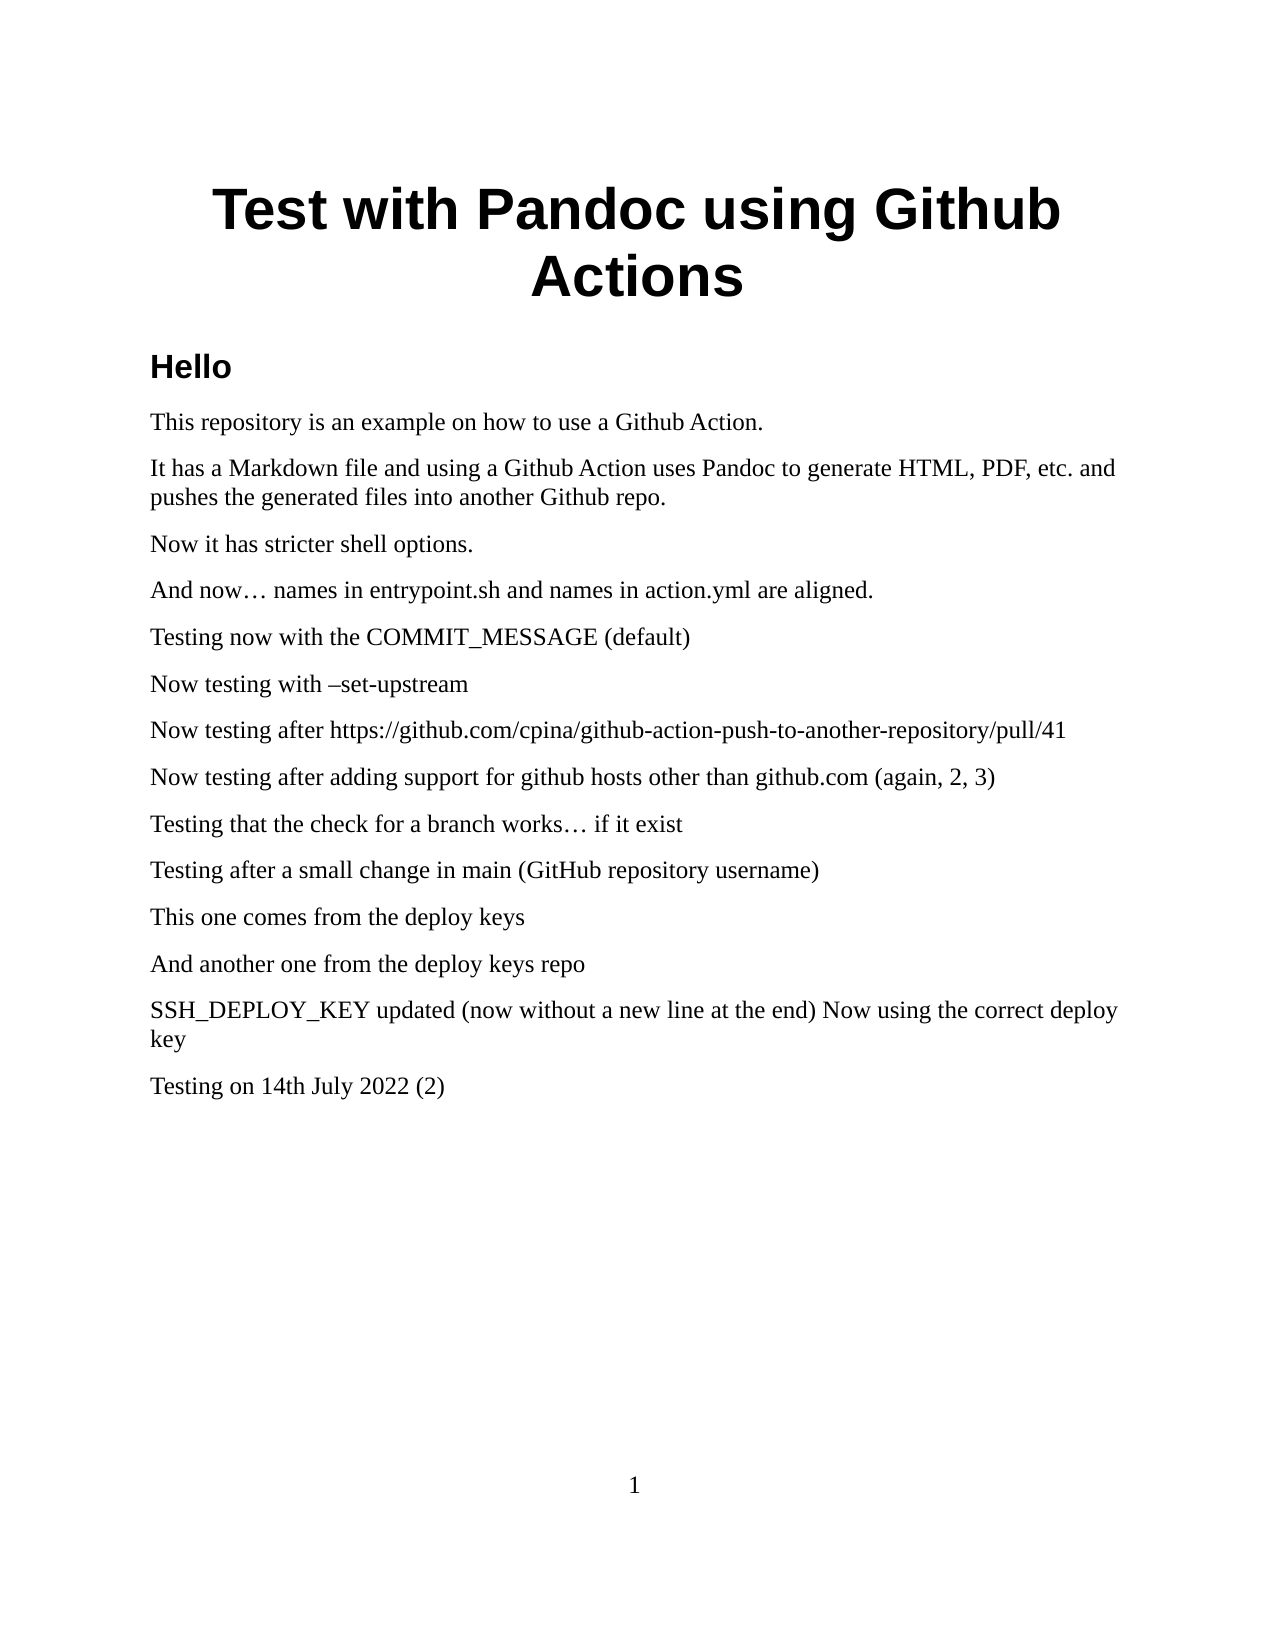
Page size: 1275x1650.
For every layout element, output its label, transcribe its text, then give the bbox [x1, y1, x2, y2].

text Now testing after adding support for github hosts other than github.com (again, 2, 3) [150, 762, 1125, 791]
text This repository is an example on how to use a Github Action. [150, 407, 1125, 436]
text And another one from the deploy keys repo [150, 949, 1125, 978]
text Testing that the check for a branch works… if it exist [150, 809, 1125, 838]
title Test with Pandoc using Github Actions [150, 175, 1125, 309]
text And now… names in entrypoint.sh and names in action.yml are aligned. [150, 576, 1125, 604]
text It has a Markdown file and using a Github Action uses Pandoc to generate HTML, PDF, etc. and pushes the generated files into another Github repo. [150, 453, 1125, 511]
text Testing after a small change in main (GitHub repository username) [150, 856, 1125, 884]
text Now testing with –set-upstream [150, 669, 1125, 698]
text This one comes from the deploy keys [150, 902, 1125, 931]
text Testing now with the COMMIT_MESSAGE (default) [150, 622, 1125, 651]
text Now it has stricter shell options. [150, 529, 1125, 558]
text Now testing after https://github.com/cpina/github-action-push-to-another-repository/pull/41 [150, 716, 1125, 744]
text SSH_DEPLOY_KEY updated (now without a new line at the end) Now using the correct deploy key [150, 996, 1125, 1053]
text Testing on 14th July 2022 (2) [150, 1071, 1125, 1100]
subtitle Hello [150, 347, 1125, 385]
